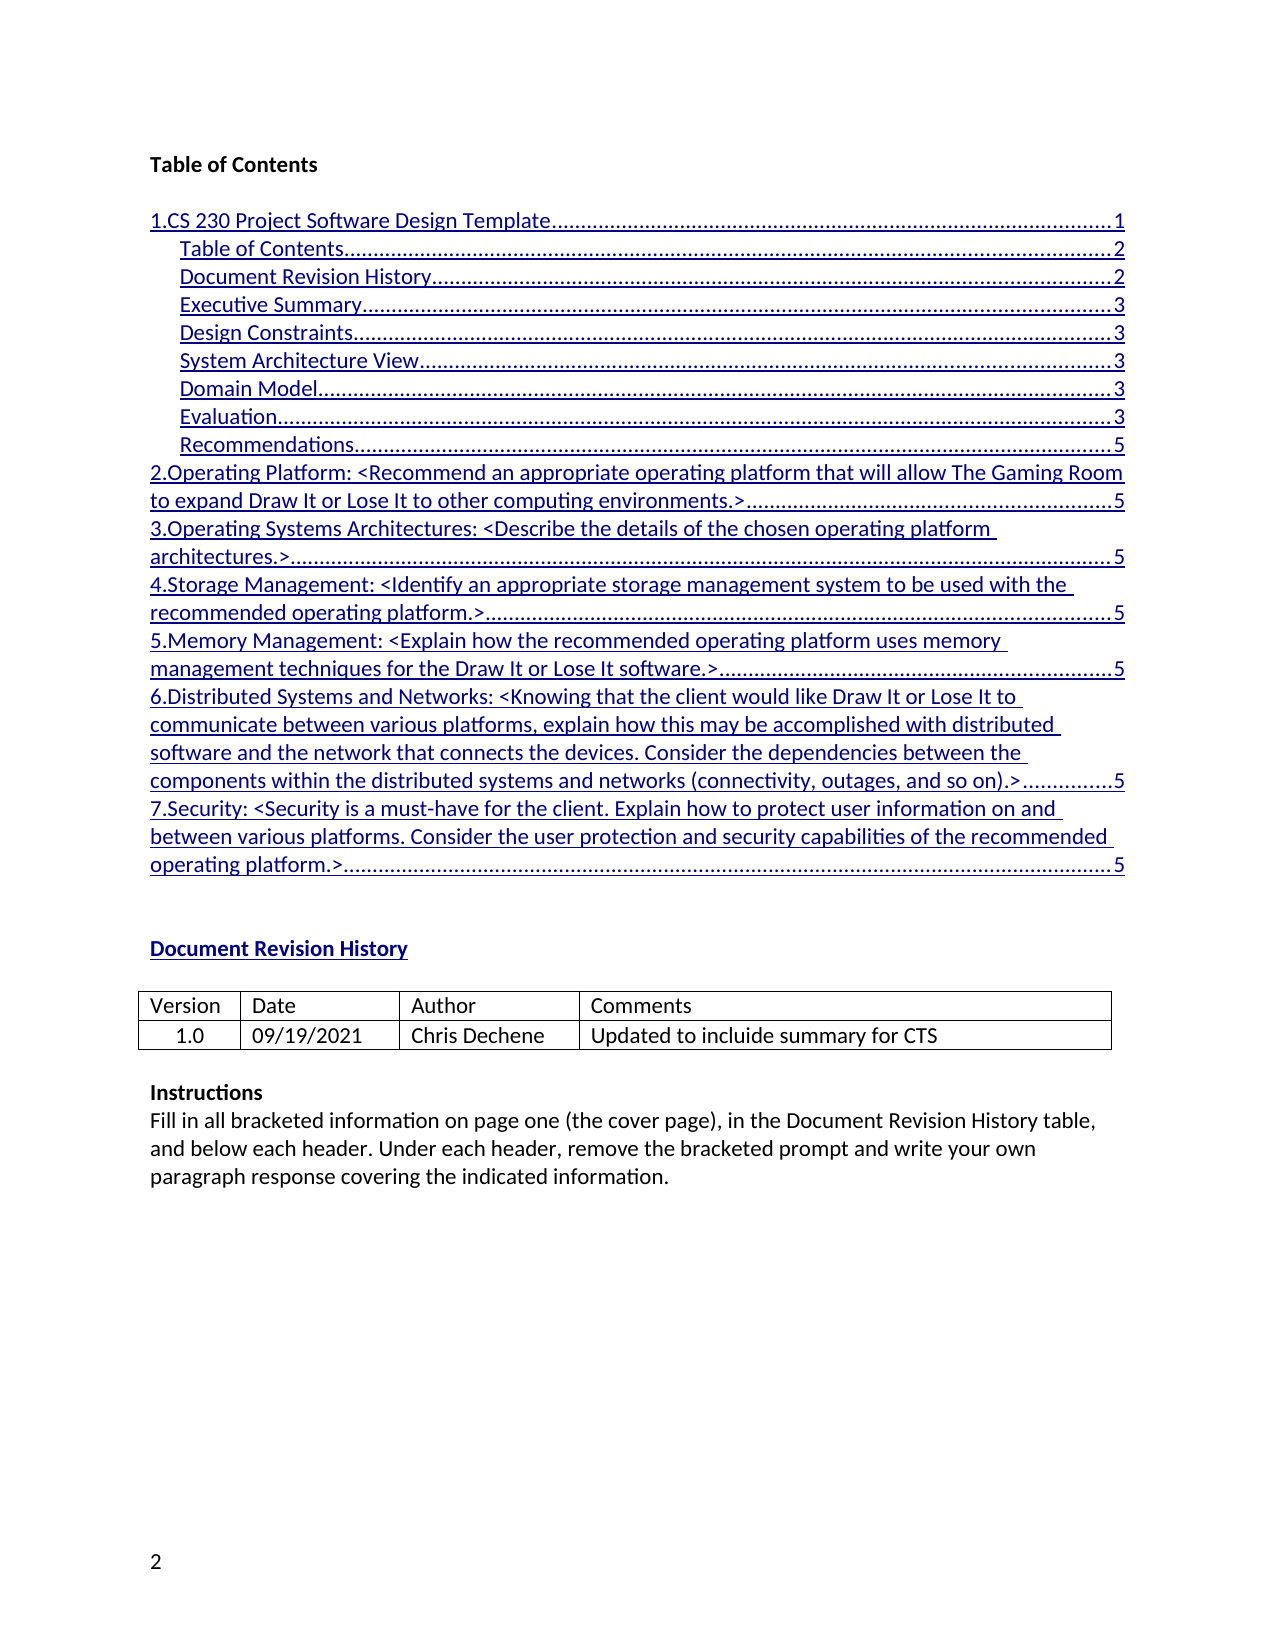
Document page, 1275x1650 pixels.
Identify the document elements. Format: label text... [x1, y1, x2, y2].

text Fill in all bracketed information on page one (the cover page), in the Document Revision History table, and below each header. Under each header, remove the bracketed prompt and write your own paragraph response covering the indicated information. [150, 1106, 1125, 1190]
table_header Author [400, 992, 579, 1020]
text 5.Memory Management: <Explain how the recommended operating platform uses memory management techniques for the Draw It or Lose It software.> 5 [150, 626, 1125, 678]
text Evaluation 3 [179, 402, 1125, 426]
text System Architecture View 3 [179, 346, 1125, 370]
text 3.Operating Systems Architectures: <Describe the details of the chosen operating platform architectures.> 5 [150, 514, 1125, 566]
table_cell 1.0 [139, 1021, 240, 1049]
table_header Comments [580, 992, 1111, 1020]
text Domain Model 3 [179, 374, 1125, 398]
table_cell Chris Dechene [400, 1021, 579, 1049]
table_header Version [139, 992, 240, 1020]
text 2.Operating Platform: <Recommend an appropriate operating platform that will allow The Gaming Room to expand Draw It or Lose It to other computing environments.> 5 [150, 484, 1125, 510]
text Design Constraints 3 [179, 318, 1125, 342]
text 7.Security: <Security is a must-have for the client. Explain how to protect user information on and between various platforms. Consider the user protection and security capabilities of the recommended operating platform.> 5 [150, 794, 1125, 875]
table_cell 09/19/2021 [241, 1021, 399, 1049]
text Table of Contents 2 [179, 234, 1125, 258]
text Instructions [150, 1078, 1125, 1106]
text 4.Storage Management: <Identify an appropriate storage management system to be used with the recommended operating platform.> 5 [150, 570, 1125, 622]
text Executive Summary 3 [179, 290, 1125, 314]
subtitle Table of Contents [150, 150, 1125, 178]
table_cell Updated to incluide summary for CTS [580, 1021, 1111, 1049]
text 6.Distributed Systems and Networks: <Knowing that the client would like Draw It or Lose It to communicate between various platforms, explain how this may be accomplished with distributed software and the network that connects the devices. Consider the dependencies between the components within the distributed systems and networks (connectivity, outages, and so on).> 5 [150, 682, 1125, 791]
subtitle Document Revision History [150, 934, 1125, 963]
text 2.Operating Platform: <Recommend an appropriate operating platform that will allow The Gaming Room to expand Draw It or Lose It to other computing environments.> 5 [150, 458, 1125, 482]
text 1.CS 230 Project Software Design Template 1 [150, 206, 1125, 230]
table_header Date [241, 992, 399, 1020]
text Recommendations 5 [179, 430, 1125, 454]
text Document Revision History 2 [179, 262, 1125, 286]
